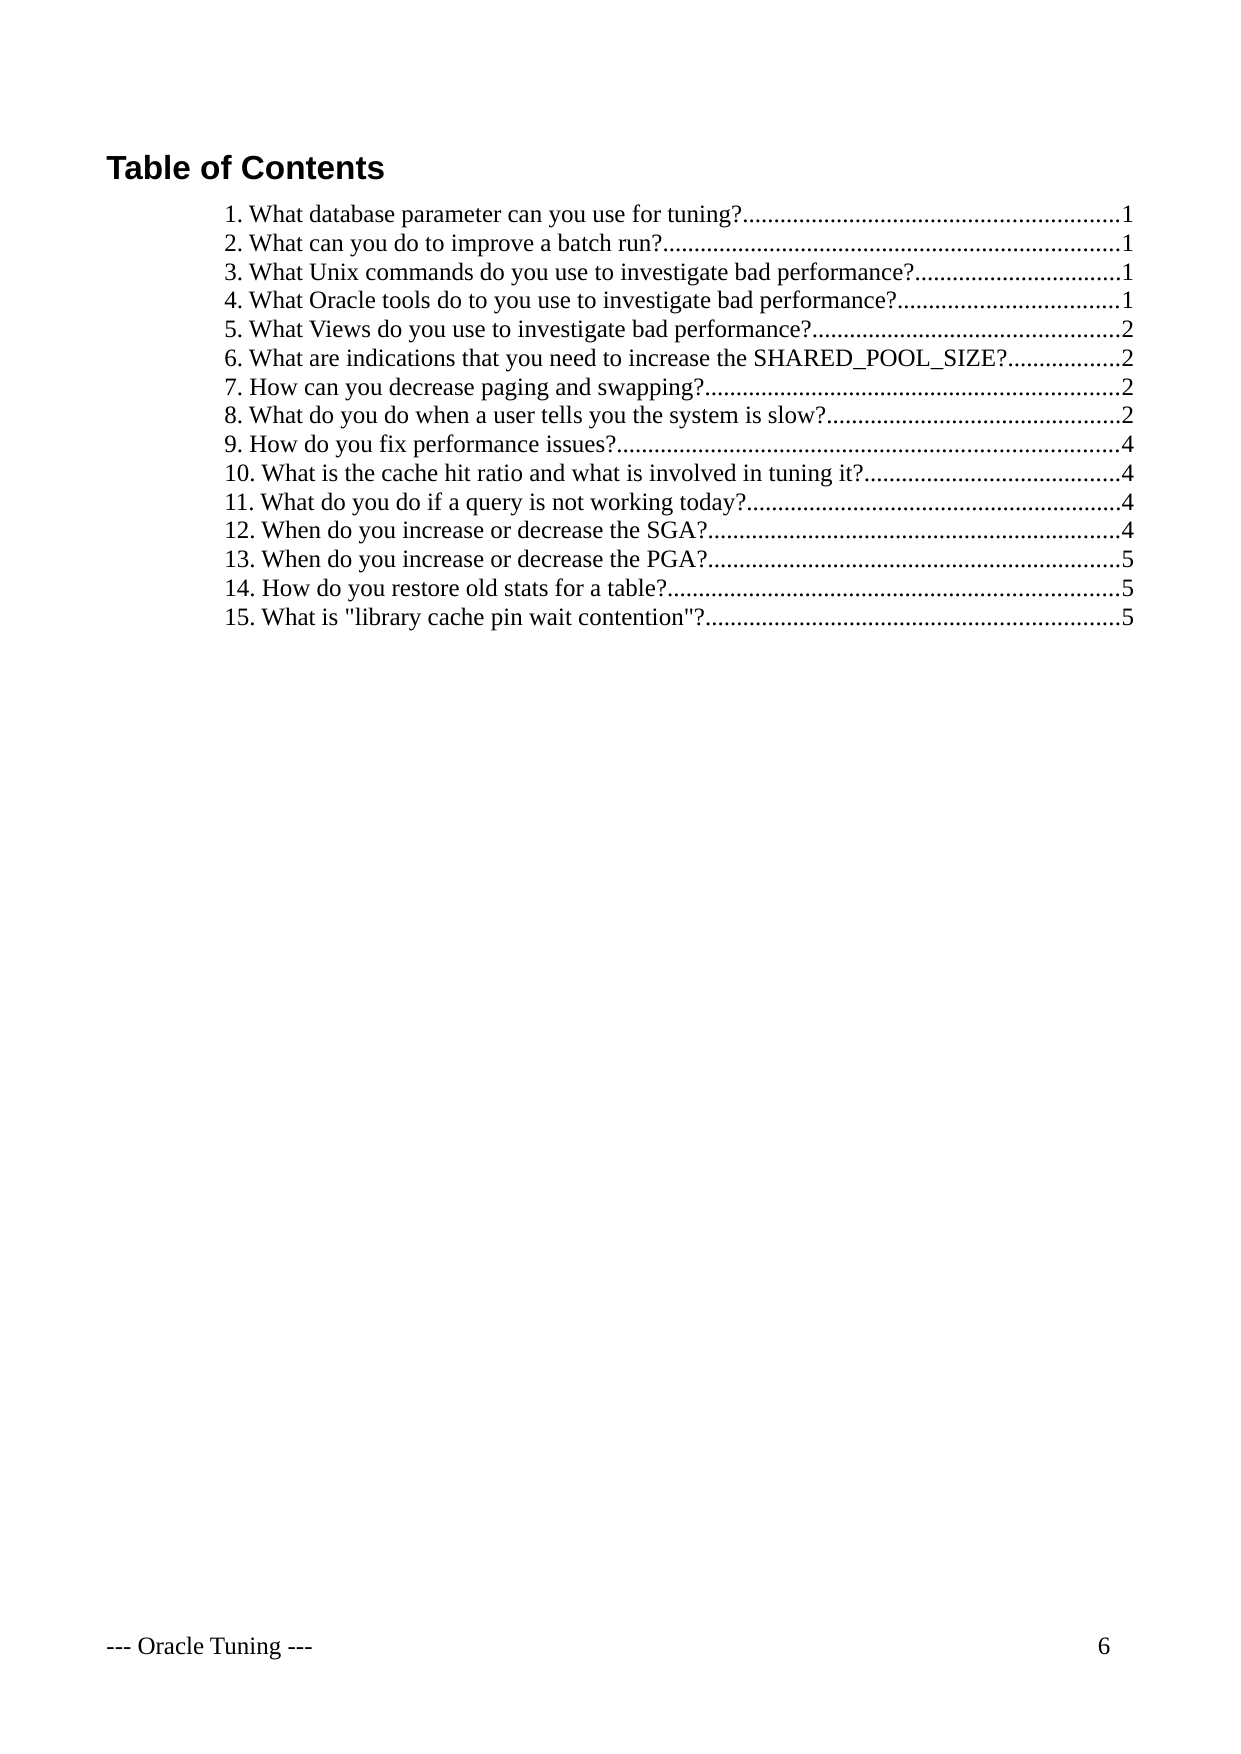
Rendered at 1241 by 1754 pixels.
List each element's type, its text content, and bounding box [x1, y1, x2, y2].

text 14. How do you restore old stats for a table? 5 [224, 573, 1134, 602]
subtitle Table of Contents [106, 148, 1134, 187]
text 12. When do you increase or decrease the SGA? 4 [224, 515, 1134, 544]
text 9. How do you fix performance issues? 4 [224, 429, 1134, 458]
text 1. What database parameter can you use for tuning? 1 [224, 199, 1134, 228]
text 3. What Unix commands do you use to investigate bad performance? 1 [224, 257, 1134, 285]
text 5. What Views do you use to investigate bad performance? 2 [224, 314, 1134, 343]
text 15. What is "library cache pin wait contention"? 5 [224, 602, 1134, 630]
text 7. How can you decrease paging and swapping? 2 [224, 372, 1134, 400]
text 13. When do you increase or decrease the PGA? 5 [224, 544, 1134, 573]
text 6. What are indications that you need to increase the SHARED_POOL_SIZE? 2 [224, 343, 1134, 372]
text 4. What Oracle tools do to you use to investigate bad performance? 1 [224, 285, 1134, 314]
text 10. What is the cache hit ratio and what is involved in tuning it? 4 [224, 458, 1134, 487]
text 8. What do you do when a user tells you the system is slow? 2 [224, 400, 1134, 429]
text 11. What do you do if a query is not working today? 4 [224, 487, 1134, 515]
text 2. What can you do to improve a batch run? 1 [224, 228, 1134, 257]
